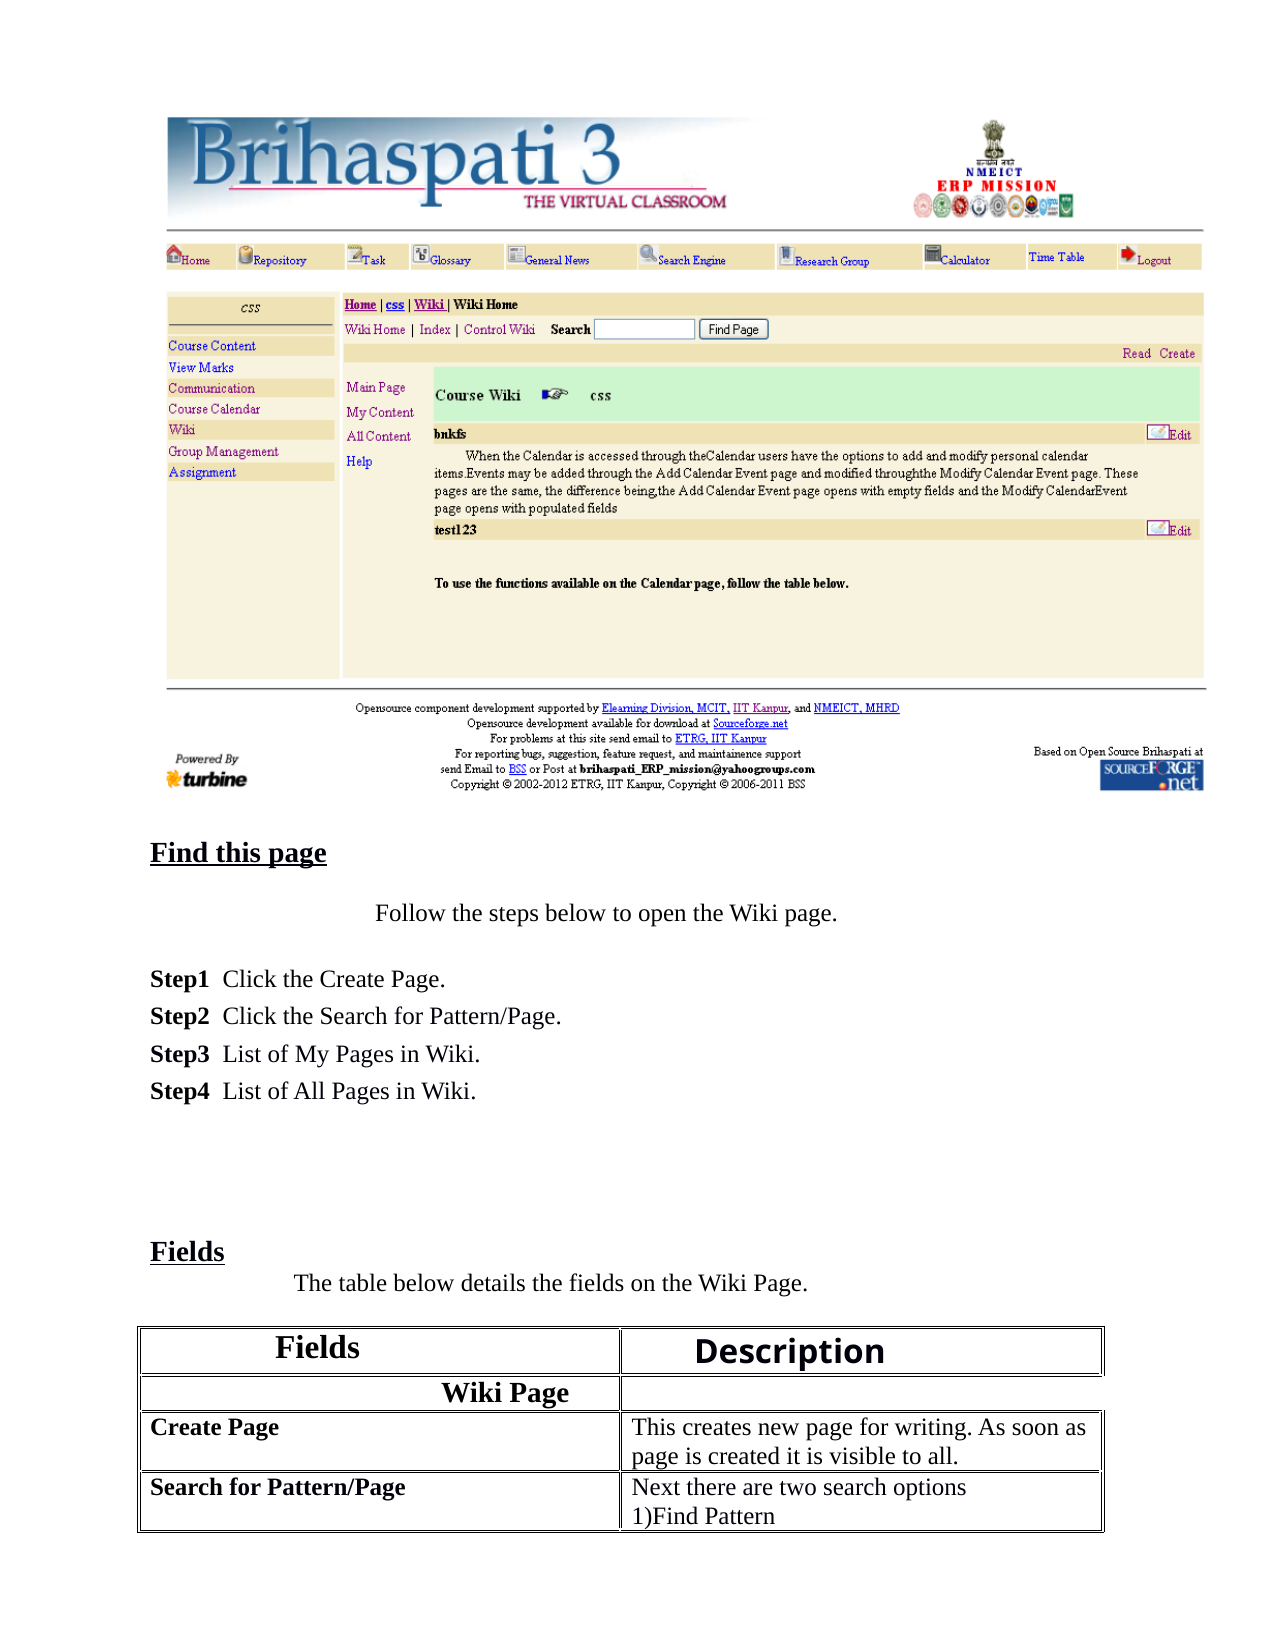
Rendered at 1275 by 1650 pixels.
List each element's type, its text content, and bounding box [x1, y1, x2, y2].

text Follow the steps below to open the Wiki page. [150, 898, 1125, 926]
table_header Fields [141, 1327, 620, 1373]
picture [166, 114, 1210, 798]
table_cell This creates new page for writing. As soon as page is created it is visible to all. [620, 1410, 1103, 1470]
text Fields [150, 1234, 1125, 1268]
text Step2 Click the Search for Pattern/Page. [150, 993, 1136, 1030]
table_header Description [620, 1327, 1101, 1373]
table_cell Create Page [141, 1413, 619, 1470]
table_cell Search for Pattern/Page [141, 1473, 620, 1529]
text Step3 List of My Pages in Wiki. [150, 1030, 1136, 1068]
text Step4 List of All Pages in Wiki. [150, 1068, 1136, 1105]
table_cell Wiki Page [141, 1377, 619, 1410]
text Step1 Click the Create Page. [150, 955, 1136, 993]
text Find this page [150, 835, 1125, 869]
table_cell [620, 1373, 1103, 1410]
table_cell Next there are two search options 1)Find Pattern [620, 1470, 1103, 1529]
text The table below details the fields on the Wiki Page. [150, 1268, 1125, 1297]
